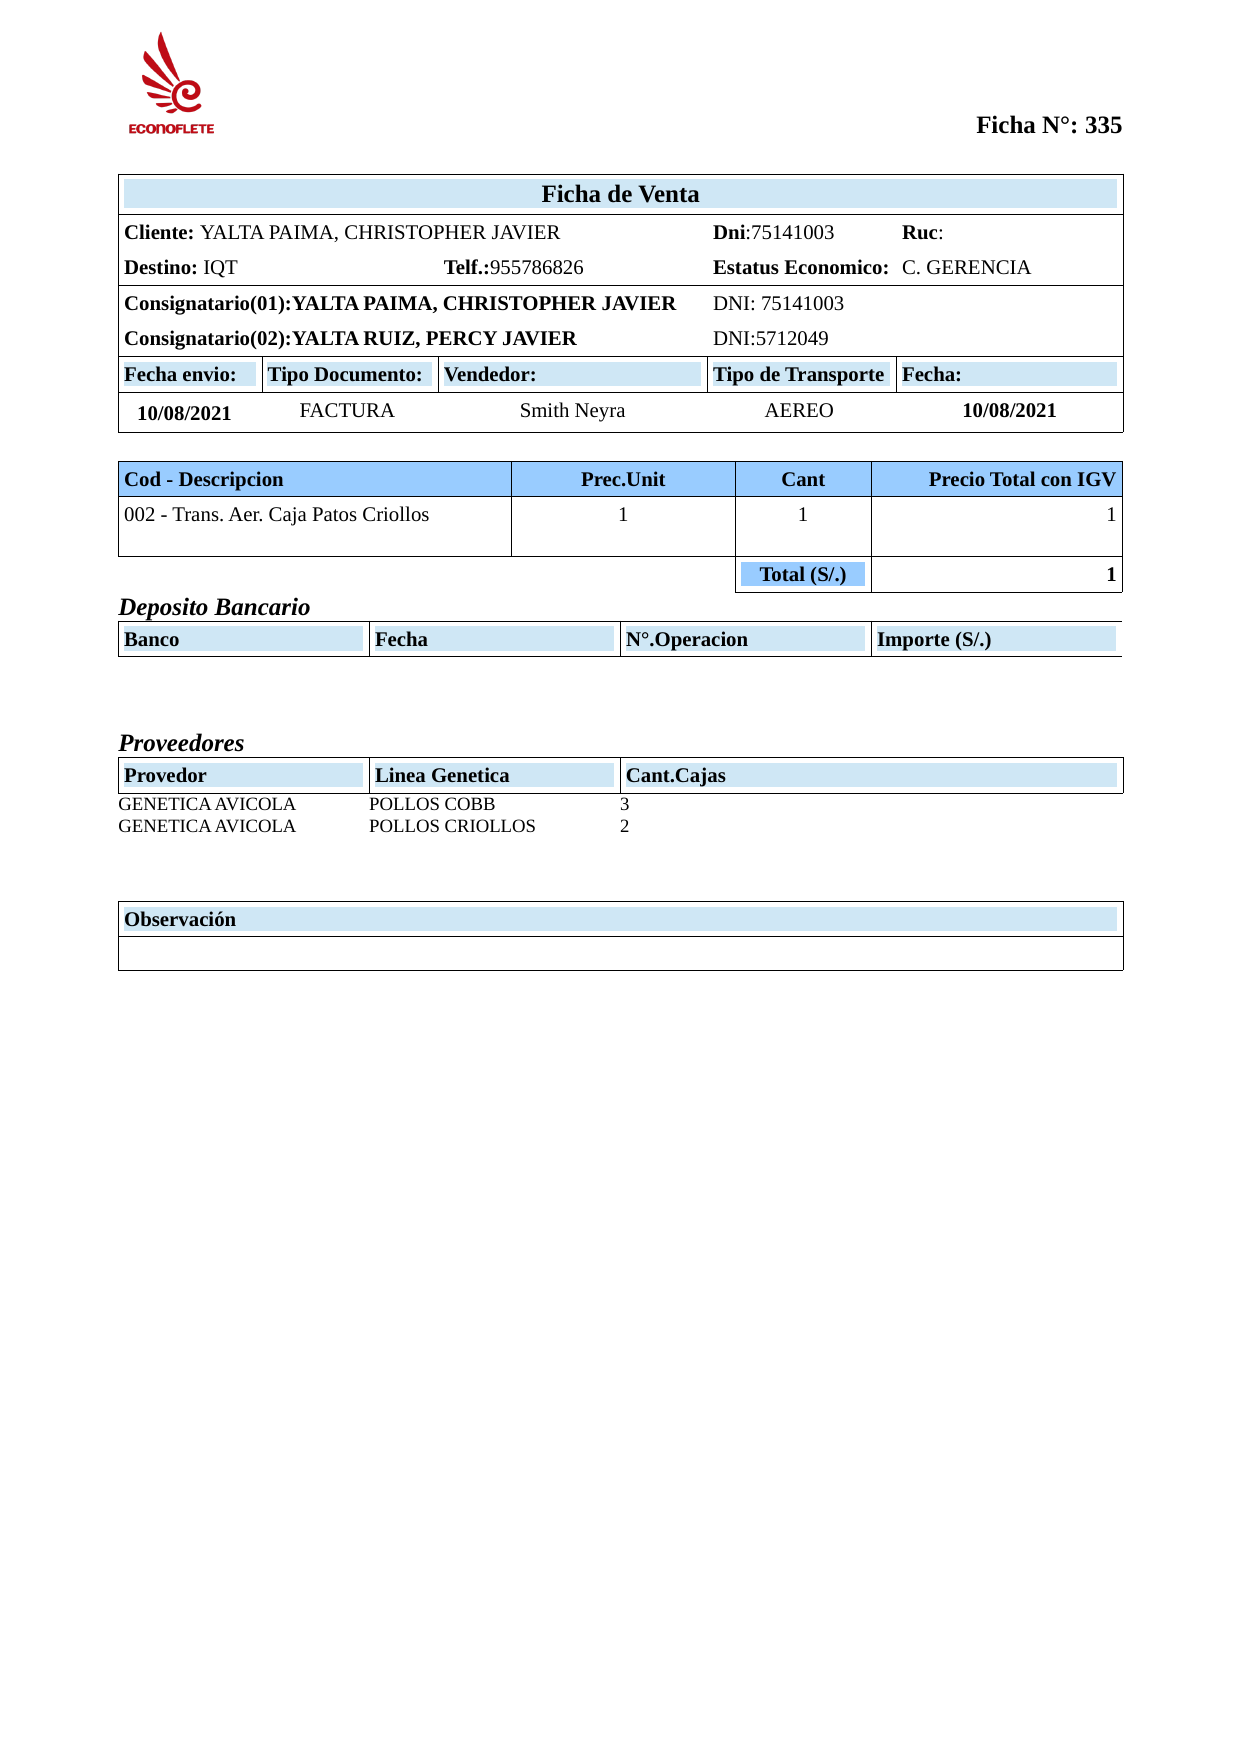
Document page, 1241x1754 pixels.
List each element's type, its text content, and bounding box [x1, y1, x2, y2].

table_header Precio Total con IGV [872, 462, 1122, 496]
table_cell [511, 557, 735, 592]
table_cell [118, 657, 369, 680]
table_cell 002 - Trans. Aer. Caja Patos Criollos [119, 497, 511, 556]
table_cell Vendedor: [439, 357, 707, 392]
table_cell Tipo Documento: [263, 357, 438, 392]
table_cell [620, 836, 1123, 858]
table_cell 3 [620, 794, 1123, 814]
table_cell 1 [872, 557, 1122, 592]
table_header Observación [119, 902, 1123, 936]
table_cell [369, 705, 620, 728]
table_header Ficha de Venta [119, 175, 1123, 214]
table_cell [369, 858, 620, 879]
table_cell Telf.:955786826 [438, 249, 707, 285]
text Deposito Bancario [118, 592, 1122, 621]
table_cell [871, 657, 1122, 680]
table_cell [118, 680, 369, 704]
table_cell Fecha: [897, 357, 1123, 392]
table_cell [369, 879, 620, 901]
table_header Cod - Descripcion [119, 462, 511, 496]
table_cell C. GERENCIA [896, 249, 1123, 285]
table_cell [871, 680, 1122, 704]
table_header Cant.Cajas [621, 758, 1123, 793]
table_cell POLLOS COBB [369, 794, 620, 814]
table_cell [620, 879, 1123, 901]
table_cell 10/08/2021 [896, 393, 1123, 432]
table_cell Cliente: YALTA PAIMA, CHRISTOPHER JAVIER [119, 215, 707, 249]
table_cell Dni:75141003 [707, 215, 896, 249]
table_cell [620, 705, 871, 728]
table_cell [118, 557, 511, 592]
text Proveedores [118, 728, 1122, 757]
table_cell [369, 657, 620, 680]
table_header Linea Genetica [370, 758, 620, 793]
table_cell Smith Neyra [438, 393, 707, 432]
table_cell [369, 680, 620, 704]
table_cell 1 [736, 497, 871, 556]
table_cell DNI:5712049 [707, 321, 1123, 356]
table_cell [871, 705, 1122, 728]
table_cell DNI: 75141003 [707, 286, 1123, 321]
table_cell POLLOS CRIOLLOS [369, 815, 620, 836]
table_header Provedor [119, 758, 369, 793]
table_cell 1 [872, 497, 1122, 556]
table_cell [620, 680, 871, 704]
table_cell FACTURA [262, 393, 438, 432]
picture [118, 31, 225, 134]
table_cell [118, 858, 369, 879]
table_cell 10/08/2021 [119, 393, 262, 432]
table_cell Consignatario(02):YALTA RUIZ, PERCY JAVIER [119, 321, 707, 356]
table_header Prec.Unit [512, 462, 735, 496]
table_header Cant [736, 462, 871, 496]
table_cell Fecha envio: [119, 357, 262, 392]
table_cell [369, 836, 620, 858]
table_header Importe (S/.) [872, 622, 1122, 656]
table_cell AEREO [707, 393, 896, 432]
table_header Fecha [370, 622, 620, 656]
table_cell [118, 705, 369, 728]
table_cell Ruc: [896, 215, 1123, 249]
table_cell [118, 879, 369, 901]
table_cell Tipo de Transporte [708, 357, 896, 392]
table_cell Destino: IQT [119, 249, 438, 285]
table_cell [118, 836, 369, 858]
table_cell Estatus Economico: [707, 249, 896, 285]
table_cell Total (S/.) [736, 557, 871, 592]
table_cell 2 [620, 815, 1123, 836]
table_header N°.Operacion [621, 622, 871, 656]
table_cell [119, 937, 1123, 969]
table_header Banco [119, 622, 369, 656]
table_cell GENETICA AVICOLA [118, 815, 369, 836]
table_cell GENETICA AVICOLA [118, 794, 369, 814]
table_cell [620, 657, 871, 680]
table_cell [620, 858, 1123, 879]
table_cell 1 [512, 497, 735, 556]
table_cell Consignatario(01):YALTA PAIMA, CHRISTOPHER JAVIER [119, 286, 707, 321]
